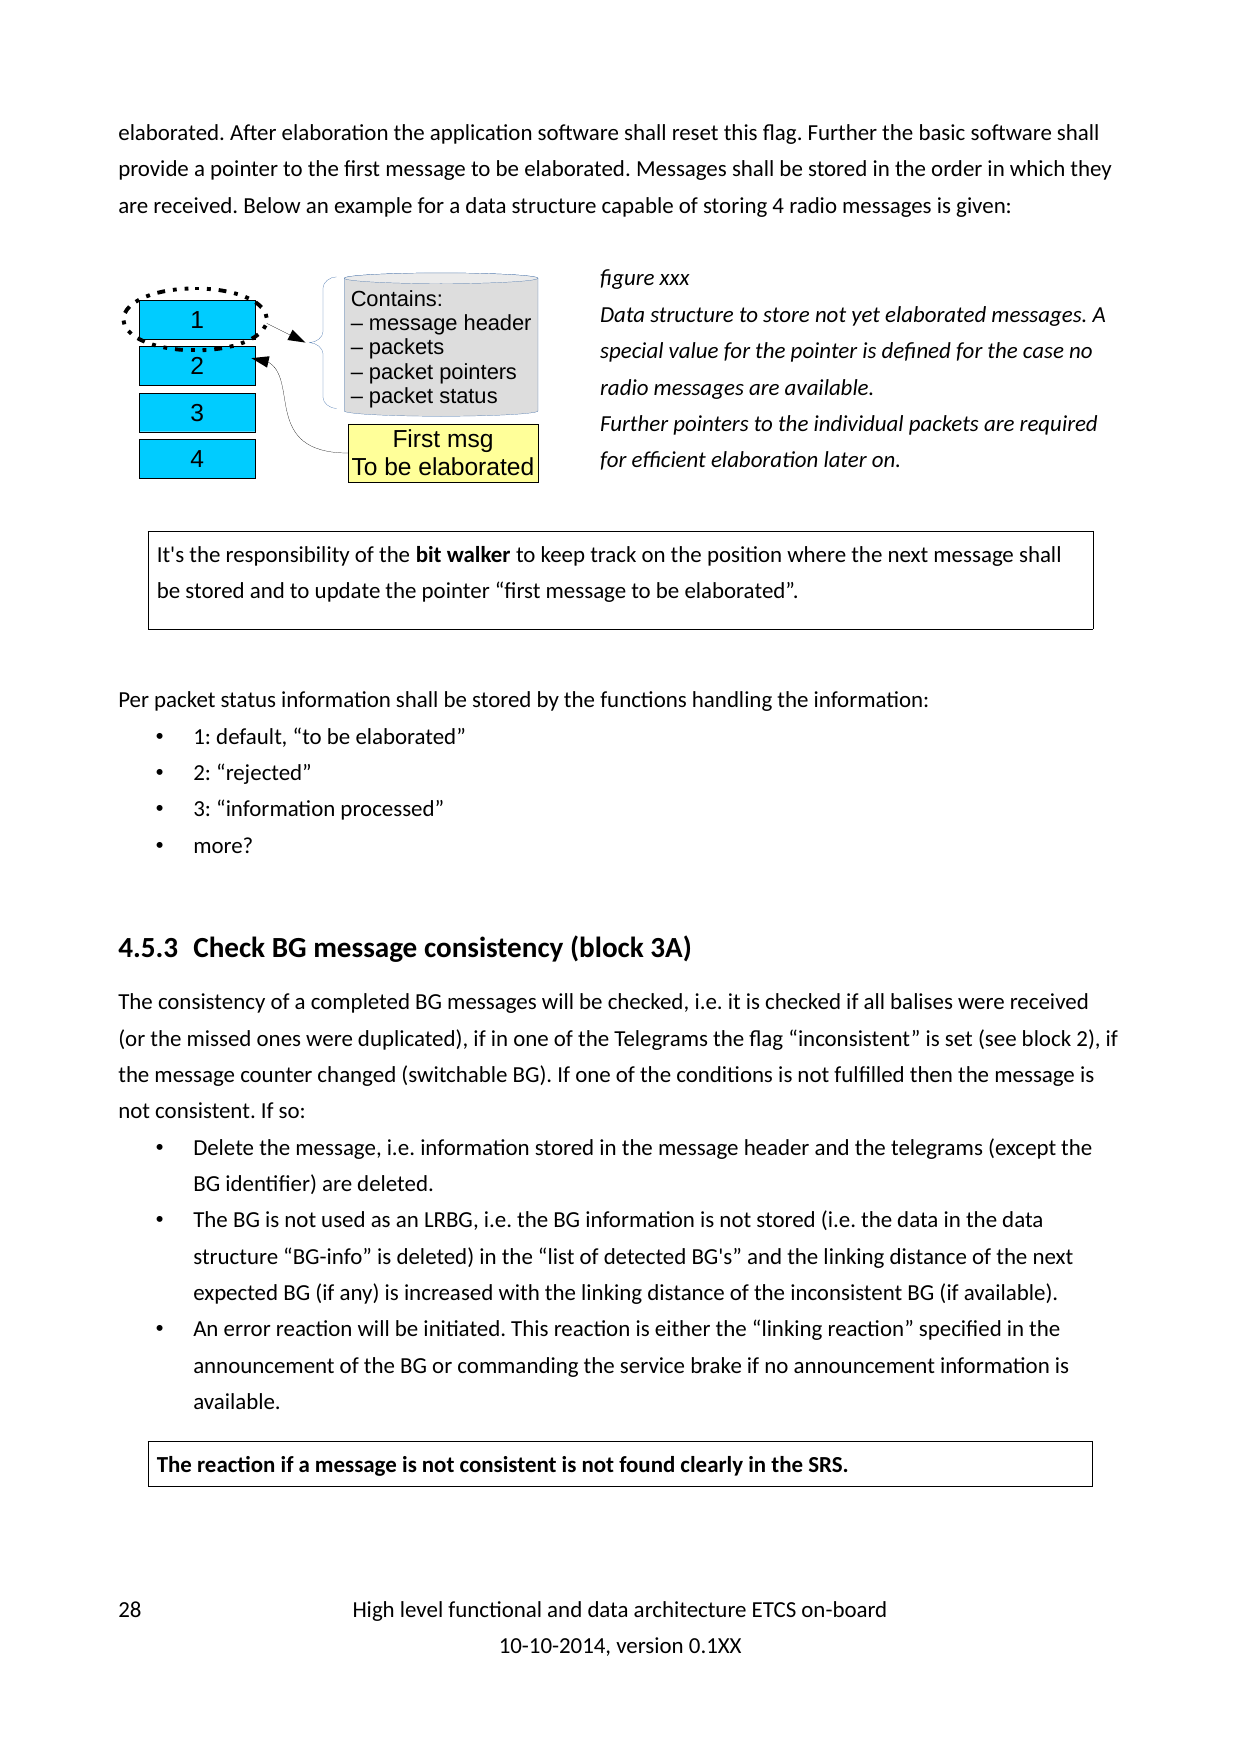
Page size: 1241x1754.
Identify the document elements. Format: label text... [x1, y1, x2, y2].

subtitle Check BG message consistency (block 3A) [118, 929, 1122, 964]
text The consistency of a completed BG messages will be checked, i.e. it is checked if all balises were received (or the missed ones were duplicated), if in one of the Telegrams the flag “inconsistent” is set (see block 2), if the message counter changed (switchable BG). If one of the conditions is not fulfilled then the message is not consistent. If so: [118, 987, 1122, 1124]
text It's the responsibility of the bit walker to keep track on the position where the next message shall be stored and to update the pointer “first message to be elaborated”. [157, 540, 1084, 604]
text Data structure to store not yet elaborated messages. A special value for the pointer is defined for the case no radio messages are available. [243, 300, 323, 401]
list An error reaction will be initiated. This reaction is either the “linking reaction” specified in the announcement of the BG or commanding the service brake if no announcement information is available. [156, 1314, 1122, 1415]
list 2: “rejected” [156, 758, 1122, 786]
text Further pointers to the individual packets are required for efficient elaboration later on. [118, 409, 348, 473]
text Further pointers to the individual packets are required for efficient elaboration later on. [287, 409, 1122, 473]
text Data structure to store not yet elaborated messages. A special value for the pointer is defined for the case no radio messages are available. [539, 300, 1122, 401]
text Data structure to store not yet elaborated messages. A special value for the pointer is defined for the case no radio messages are available. [314, 300, 344, 401]
text figure xxx [118, 263, 1122, 292]
text Data structure to store not yet elaborated messages. A special value for the pointer is defined for the case no radio messages are available. [118, 300, 284, 401]
list 1: default, “to be elaborated” [156, 722, 1122, 750]
list The BG is not used as an LRBG, i.e. the BG information is not stored (i.e. the data in the data structure “BG-info” is deleted) in the “list of detected BG's” and the linking distance of the next expected BG (if any) is increased with the linking distance of the inconsistent BG (if available). [156, 1206, 1122, 1306]
text Per packet status information shall be stored by the functions handling the information: [118, 686, 1122, 713]
text elaborated. After elaboration the application software shall reset this flag. Further the basic software shall provide a pointer to the first message to be elaborated. Messages shall be stored in the order in which they are received. Below an example for a data structure capable of storing 4 radio messages is given: [118, 118, 1122, 219]
list Delete the message, i.e. information stored in the message header and the telegrams (except the BG identifier) are deleted. [156, 1133, 1122, 1197]
list 3: “information processed” [156, 794, 1122, 823]
text The reaction if a message is not consistent is not found clearly in the SRS. [157, 1450, 1083, 1478]
list more? [156, 831, 1122, 859]
